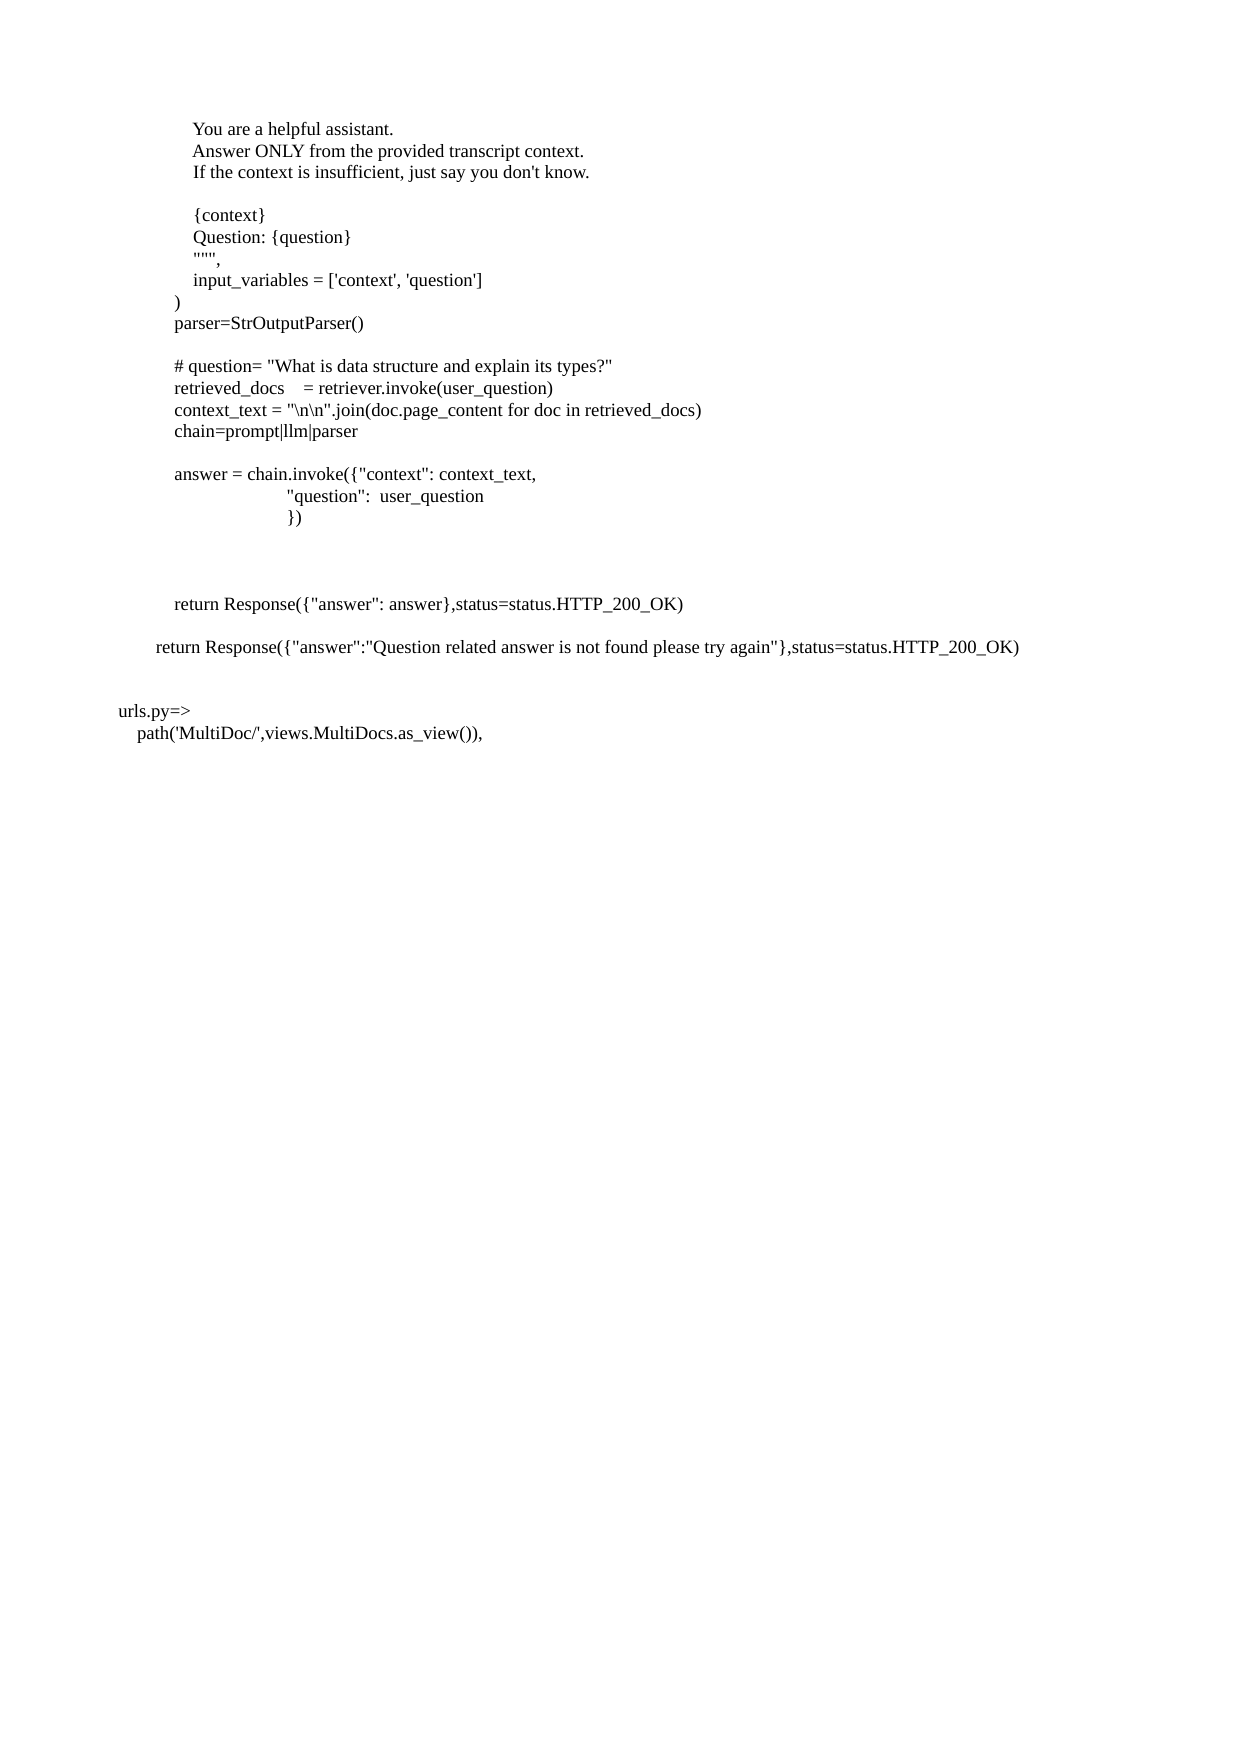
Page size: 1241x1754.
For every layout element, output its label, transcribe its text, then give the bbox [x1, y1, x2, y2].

text "question": user_question [118, 485, 1122, 506]
text You are a helpful assistant. [118, 118, 1122, 140]
text Question: {question} [118, 226, 1122, 247]
text parser=StrOutputParser() [118, 312, 1122, 334]
text return Response({"answer": answer},status=status.HTTP_200_OK) [118, 592, 1122, 614]
text If the context is insufficient, just say you don't know. [118, 161, 1122, 183]
text Answer ONLY from the provided transcript context. [118, 140, 1122, 161]
text ) [118, 291, 1122, 312]
text {context} [118, 204, 1122, 226]
text return Response({"answer":"Question related answer is not found please try again"},status=status.HTTP_200_OK) [118, 636, 1122, 657]
text answer = chain.invoke({"context": context_text, [118, 463, 1122, 485]
text retrieved_docs = retriever.invoke(user_question) [118, 377, 1122, 398]
text chain=prompt|llm|parser [118, 420, 1122, 442]
text path('MultiDoc/',views.MultiDocs.as_view()), [118, 722, 1122, 743]
text }) [118, 506, 1122, 528]
text input_variables = ['context', 'question'] [118, 269, 1122, 291]
text # question= "What is data structure and explain its types?" [118, 355, 1122, 377]
text urls.py=> [118, 700, 1122, 722]
text """, [118, 247, 1122, 269]
text context_text = "\n\n".join(doc.page_content for doc in retrieved_docs) [118, 398, 1122, 420]
